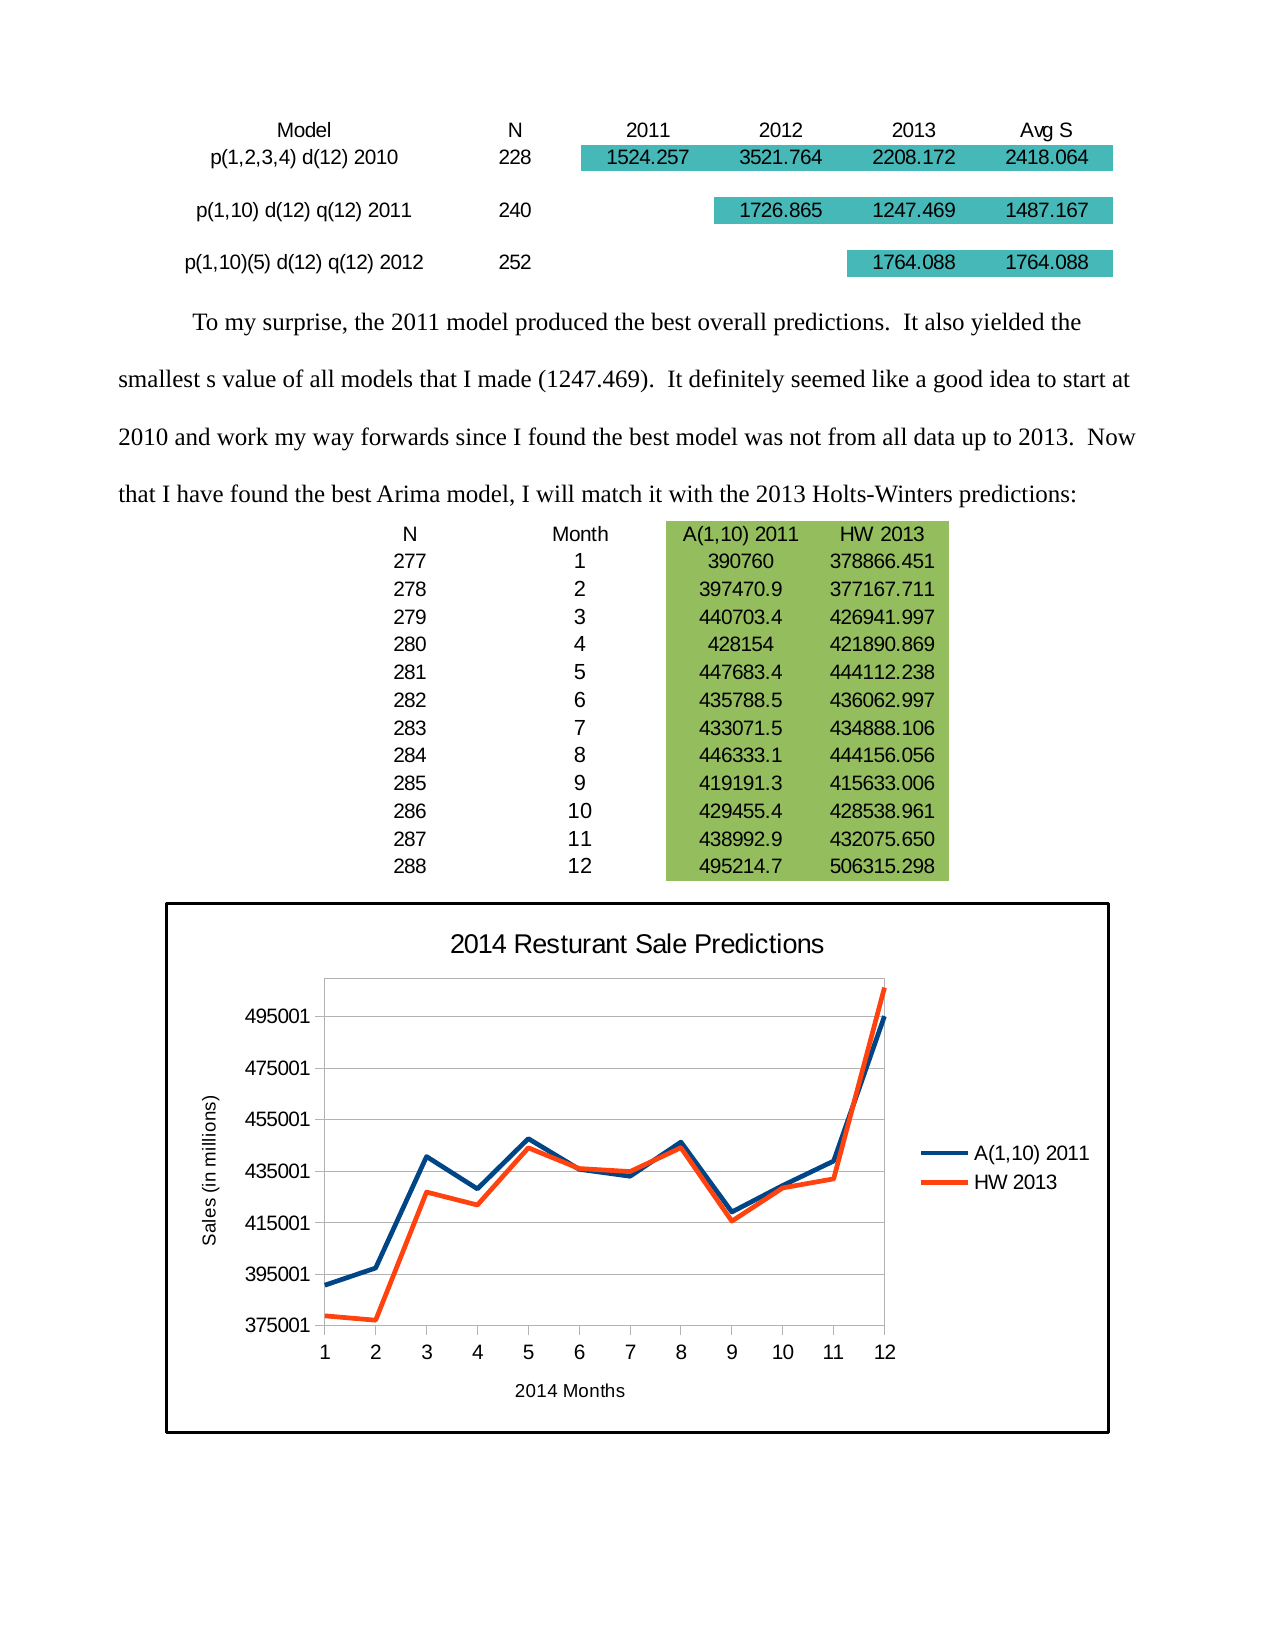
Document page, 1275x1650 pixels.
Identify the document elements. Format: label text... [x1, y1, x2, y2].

text To my surprise, the 2011 model produced the best overall predictions. It also yielded the smallest s value of all models that I made (1247.469). It definitely seemed like a good idea to start at 2010 and work my way forwards since I found the best model was not from all data up to 2013. Now that I have found the best Arima model, I will match it with the 2013 Holts-Winters predictions: [118, 118, 1157, 508]
